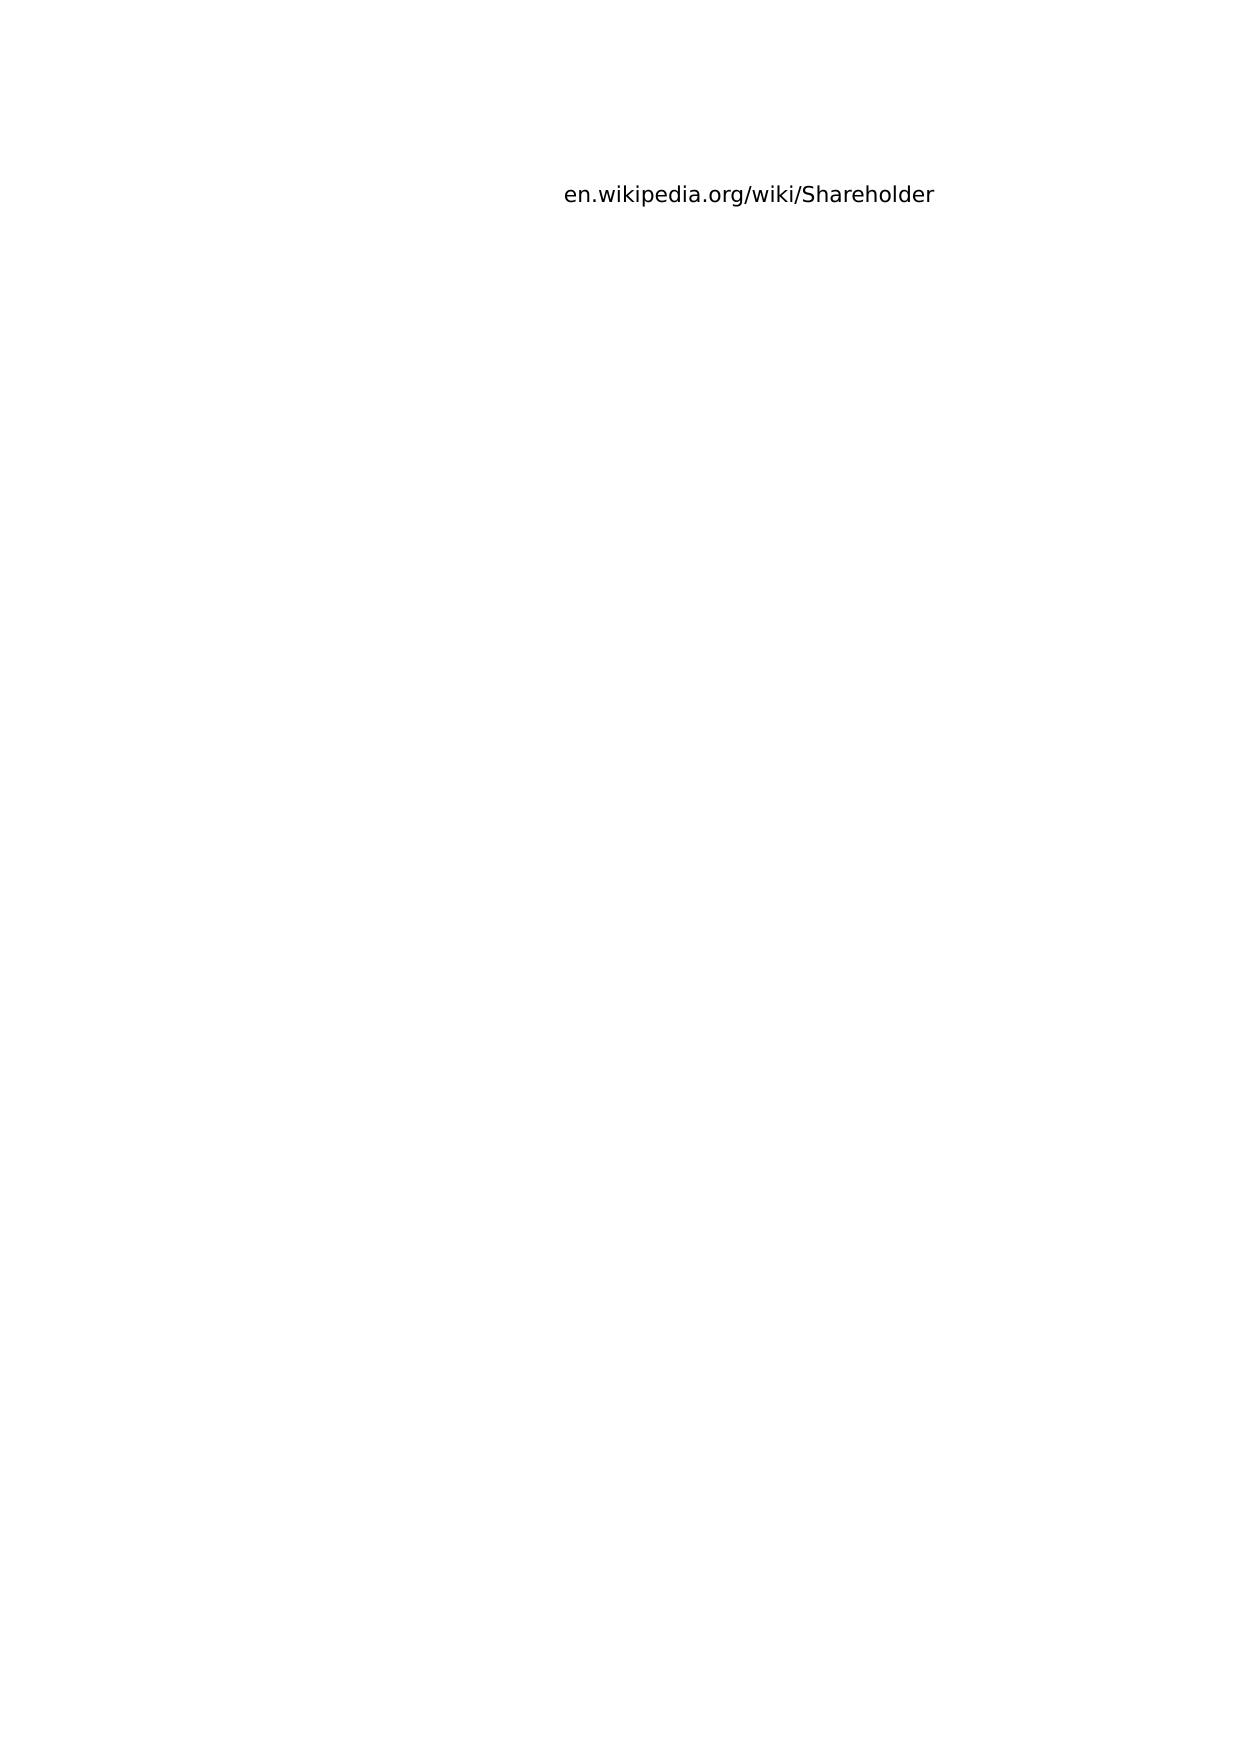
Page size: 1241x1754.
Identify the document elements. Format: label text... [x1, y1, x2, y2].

table_cell [373, 177, 558, 214]
table_cell en.wikipedia.org/wiki/Shareholder [558, 177, 1122, 214]
table_cell [118, 177, 373, 214]
